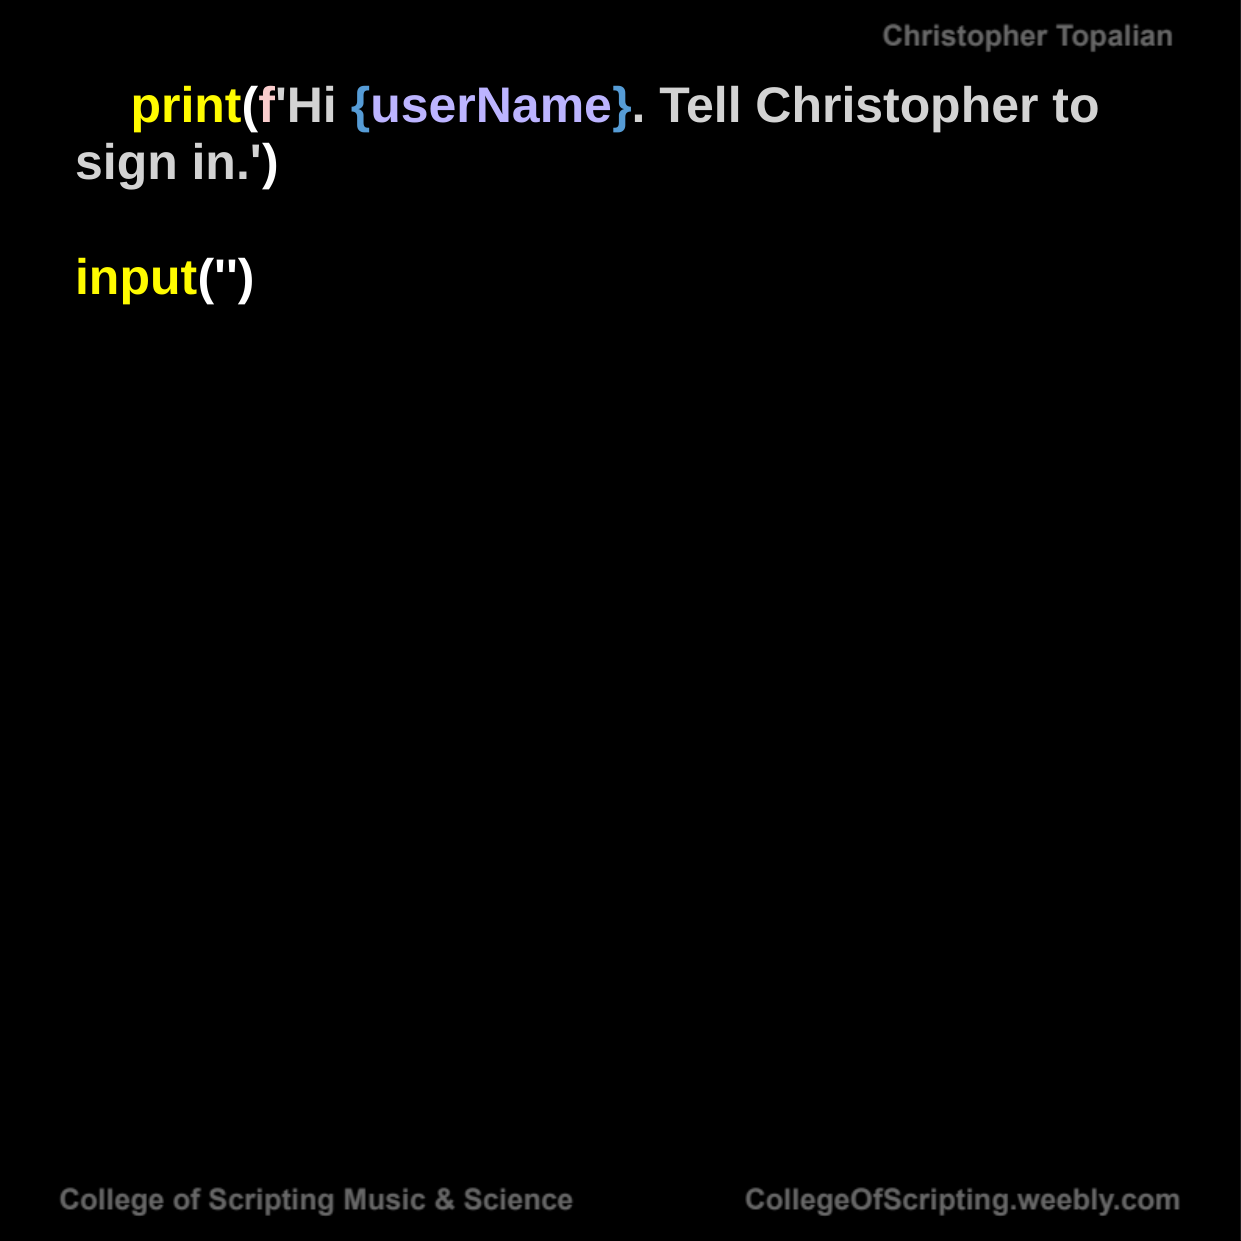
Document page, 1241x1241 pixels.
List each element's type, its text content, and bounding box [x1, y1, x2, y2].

text input('') [75, 247, 1166, 305]
text print(f'Hi {userName}. Tell Christopher to sign in.') [75, 75, 1166, 190]
